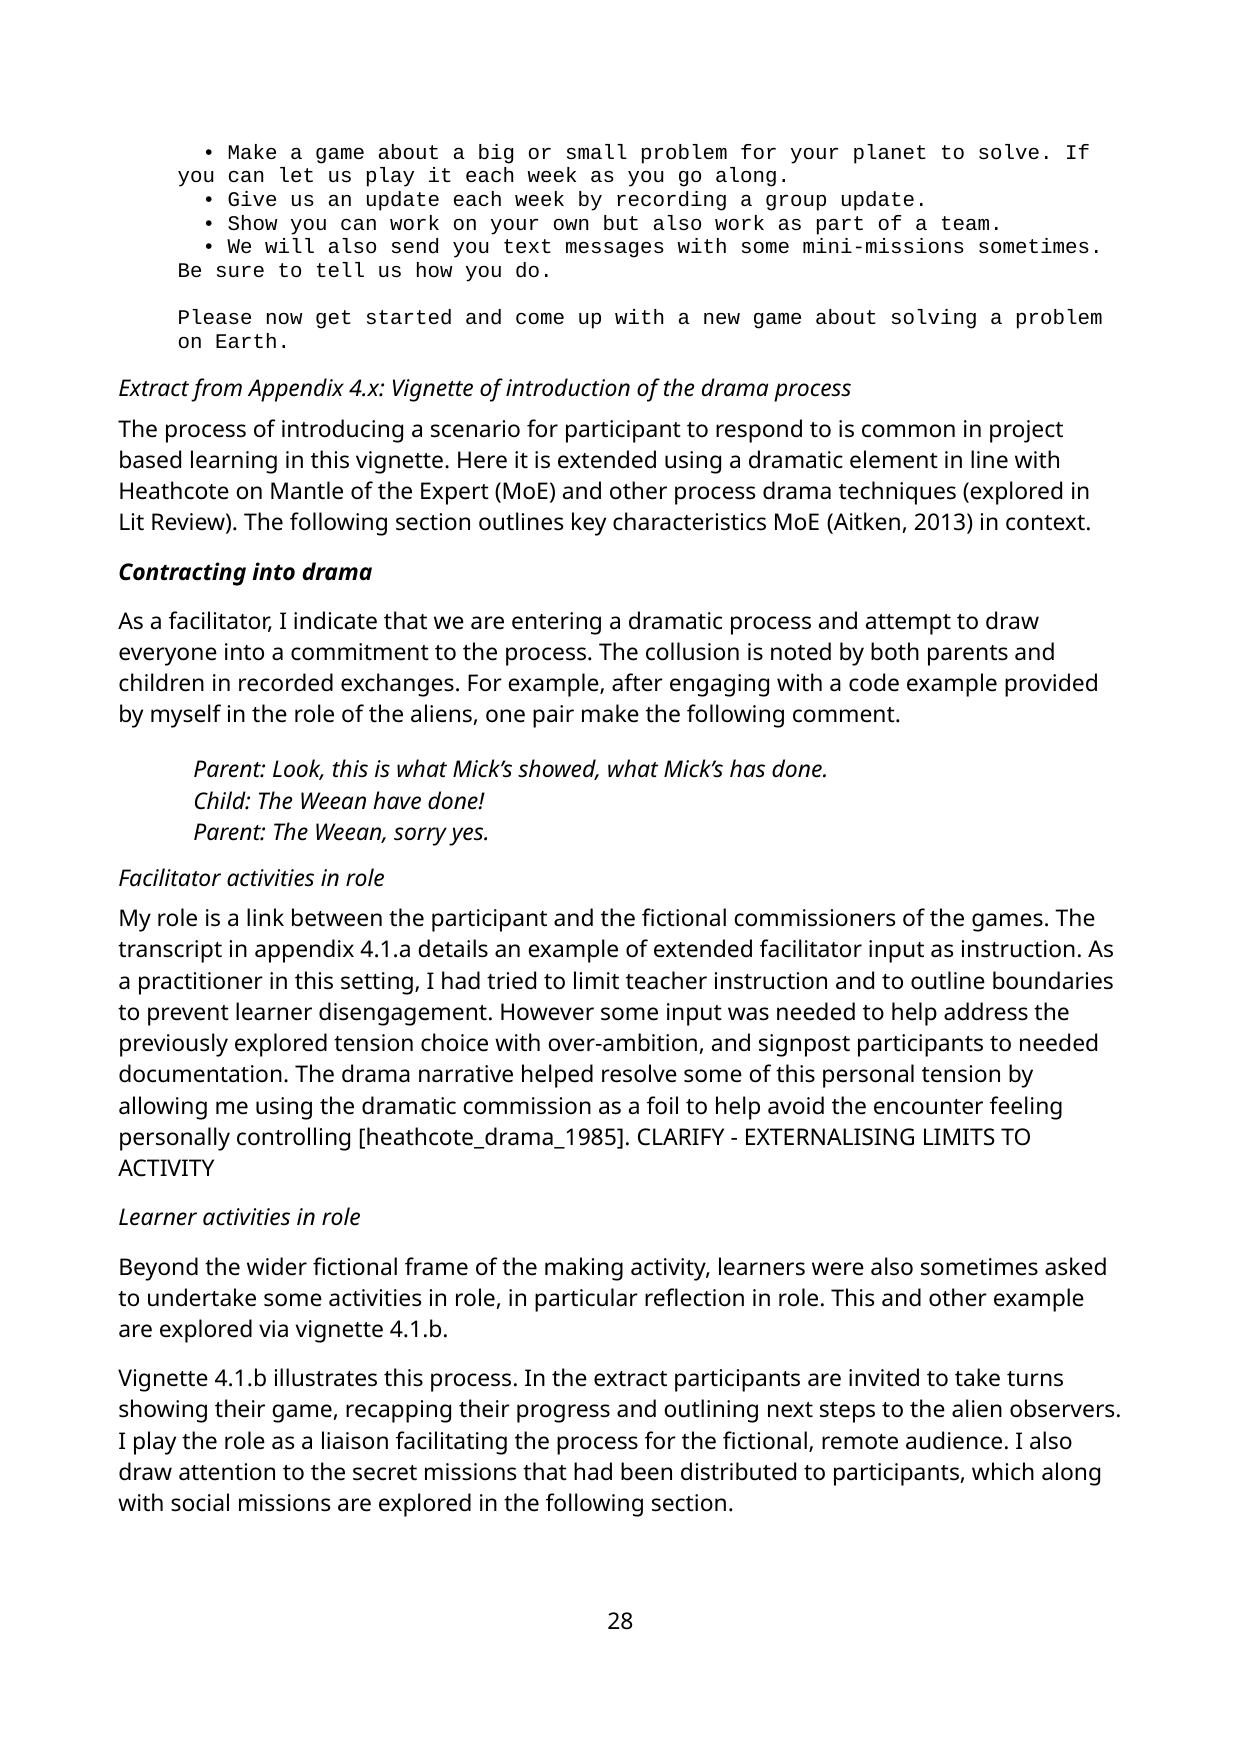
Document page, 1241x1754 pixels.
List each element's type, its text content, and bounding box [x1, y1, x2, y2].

text • We will also send you text messages with some mini-missions sometimes. Be sure to tell us how you do. [177, 236, 1122, 284]
text Please now get started and come up with a new game about solving a problem on Earth. [177, 307, 1122, 354]
text As a facilitator, I indicate that we are entering a dramatic process and attempt to draw everyone into a commitment to the process. The collusion is noted by both parents and children in recorded exchanges. For example, after engaging with a code example provided by myself in the role of the aliens, one pair make the following comment. [118, 604, 1122, 729]
text Parent: The Weean, sorry yes. [193, 816, 1122, 847]
text • Make a game about a big or small problem for your planet to solve. If you can let us play it each week as you go along. [177, 142, 1122, 189]
text Child: The Weean have done! [193, 784, 1122, 816]
text My role is a link between the participant and the fictional commissioners of the games. The transcript in appendix 4.1.a details an example of extended facilitator input as instruction. As a practitioner in this setting, I had tried to limit teacher instruction and to outline boundaries to prevent learner disengagement. However some input was needed to help address the previously explored tension choice with over-ambition, and signpost participants to needed documentation. The drama narrative helped resolve some of this personal tension by allowing me using the dramatic commission as a foil to help avoid the encounter feeling personally controlling [heathcote_drama_1985]. CLARIFY - EXTERNALISING LIMITS TO ACTIVITY [118, 902, 1122, 1183]
text • Give us an update each week by recording a group update. [177, 189, 1122, 213]
text The process of introducing a scenario for participant to respond to is common in project based learning in this vignette. Here it is extended using a dramatic element in line with Heathcote on Mantle of the Expert (MoE) and other process drama techniques (explored in Lit Review). The following section outlines key characteristics MoE (Aitken, 2013) in context. [118, 412, 1122, 537]
text Contracting into drama [118, 555, 1122, 587]
text Extract from Appendix 4.x: Vignette of introduction of the drama process [118, 372, 1122, 403]
text Parent: Look, this is what Mick’s showed, what Mick’s has done. [193, 753, 1122, 784]
text Facilitator activities in role [118, 862, 1122, 893]
text Vignette 4.1.b illustrates this process. In the extract participants are invited to take turns showing their game, recapping their progress and outlining next steps to the alien observers. I play the role as a liaison facilitating the process for the fictional, remote audience. I also draw attention to the secret missions that had been distributed to participants, which along with social missions are explored in the following section. [118, 1362, 1122, 1518]
text Learner activities in role [118, 1201, 1122, 1232]
text • Show you can work on your own but also work as part of a team. [177, 213, 1122, 236]
text Beyond the wider fictional frame of the making activity, learners were also sometimes asked to undertake some activities in role, in particular reflection in role. This and other example are explored via vignette 4.1.b. [118, 1250, 1122, 1344]
